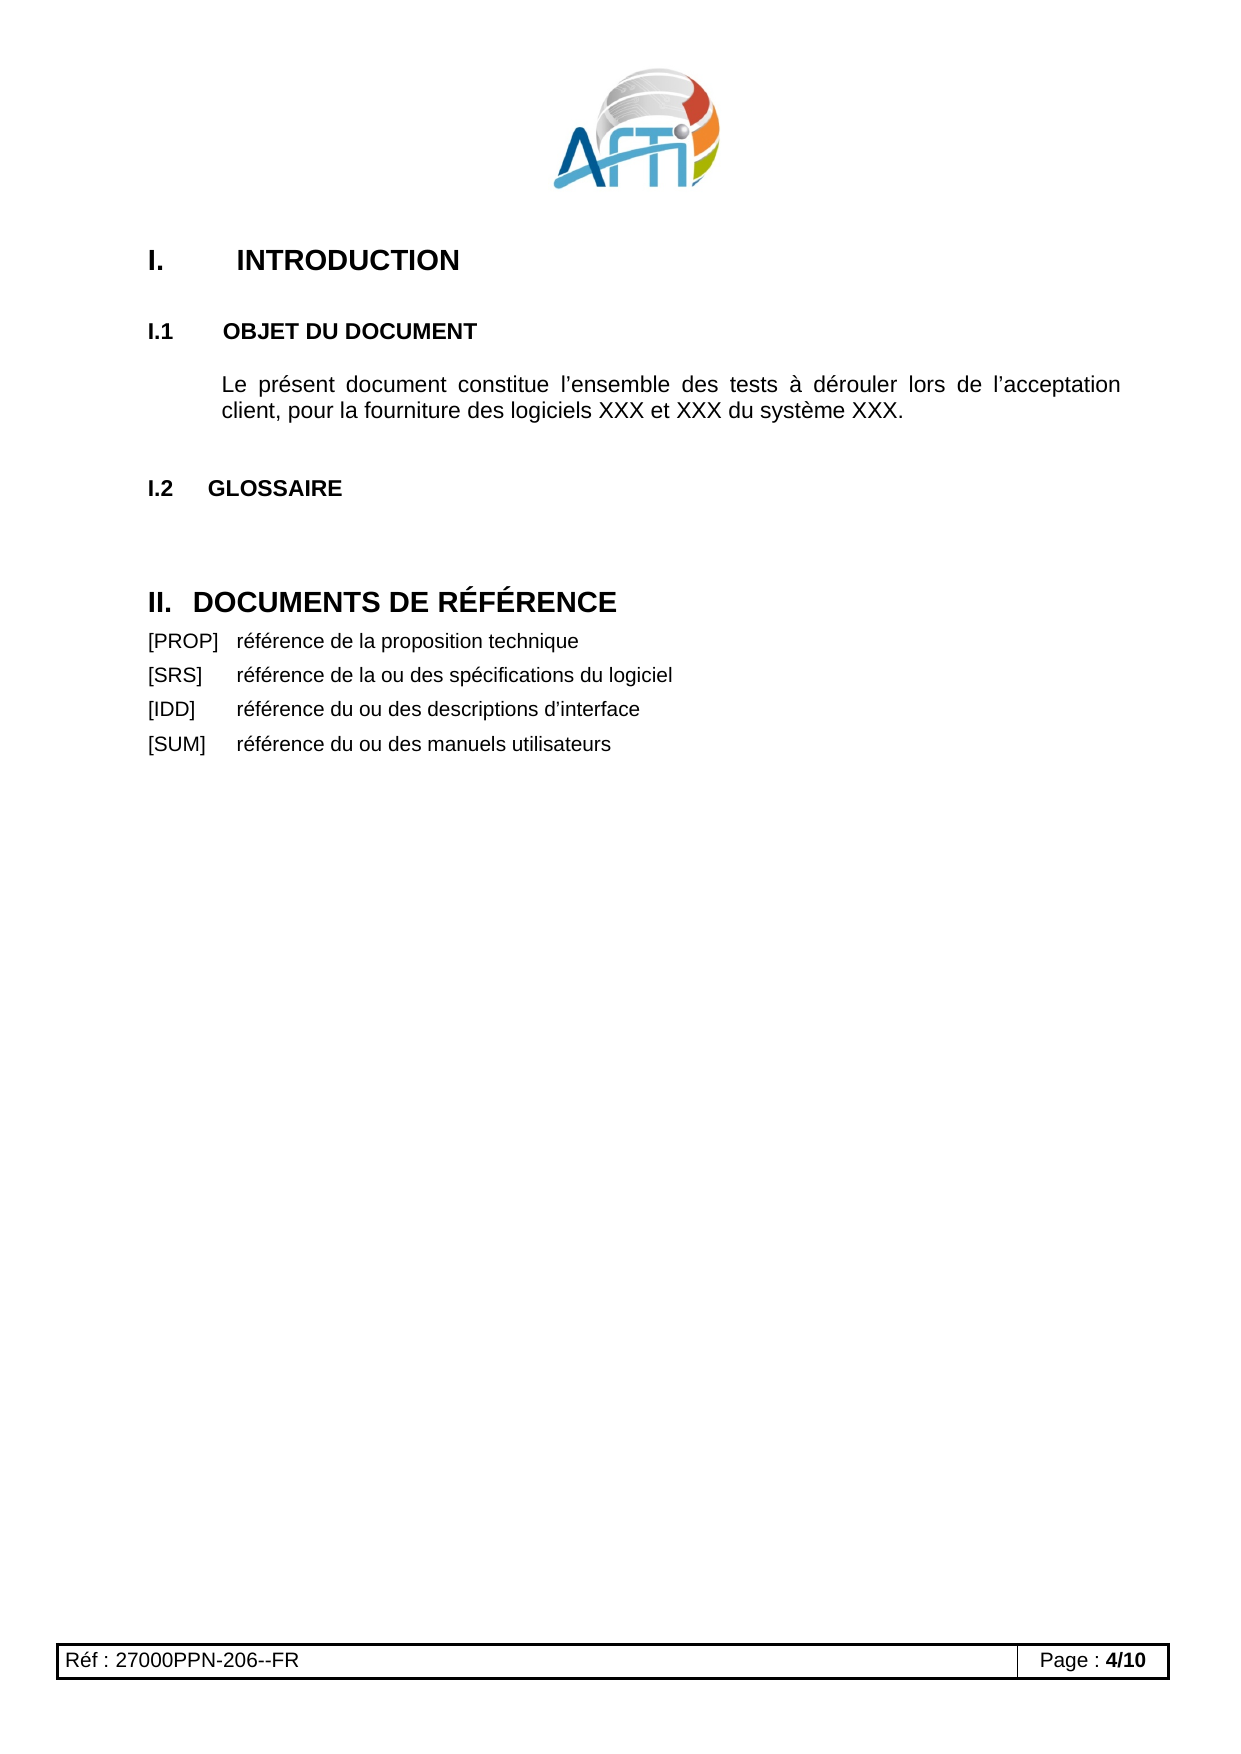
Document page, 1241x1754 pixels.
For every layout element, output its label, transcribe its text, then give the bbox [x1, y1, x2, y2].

text [PROP] référence de la proposition technique [148, 625, 1122, 654]
subtitle Documents de référence [148, 585, 1122, 618]
subtitle Objet du document [148, 318, 1122, 344]
subtitle Introduction [148, 243, 1122, 276]
text [IDD] référence du ou des descriptions d’interface [148, 693, 1122, 723]
picture [548, 65, 722, 193]
subtitle glossaire [148, 475, 1122, 501]
text [SRS] référence de la ou des spécifications du logiciel [148, 659, 1122, 688]
text Le présent document constitue l’ensemble des tests à dérouler lors de l’acceptation client, pour la fourniture des logiciels XXX et XXX du système XXX. [221, 371, 1122, 423]
text [SUM] référence du ou des manuels utilisateurs [148, 728, 1122, 757]
